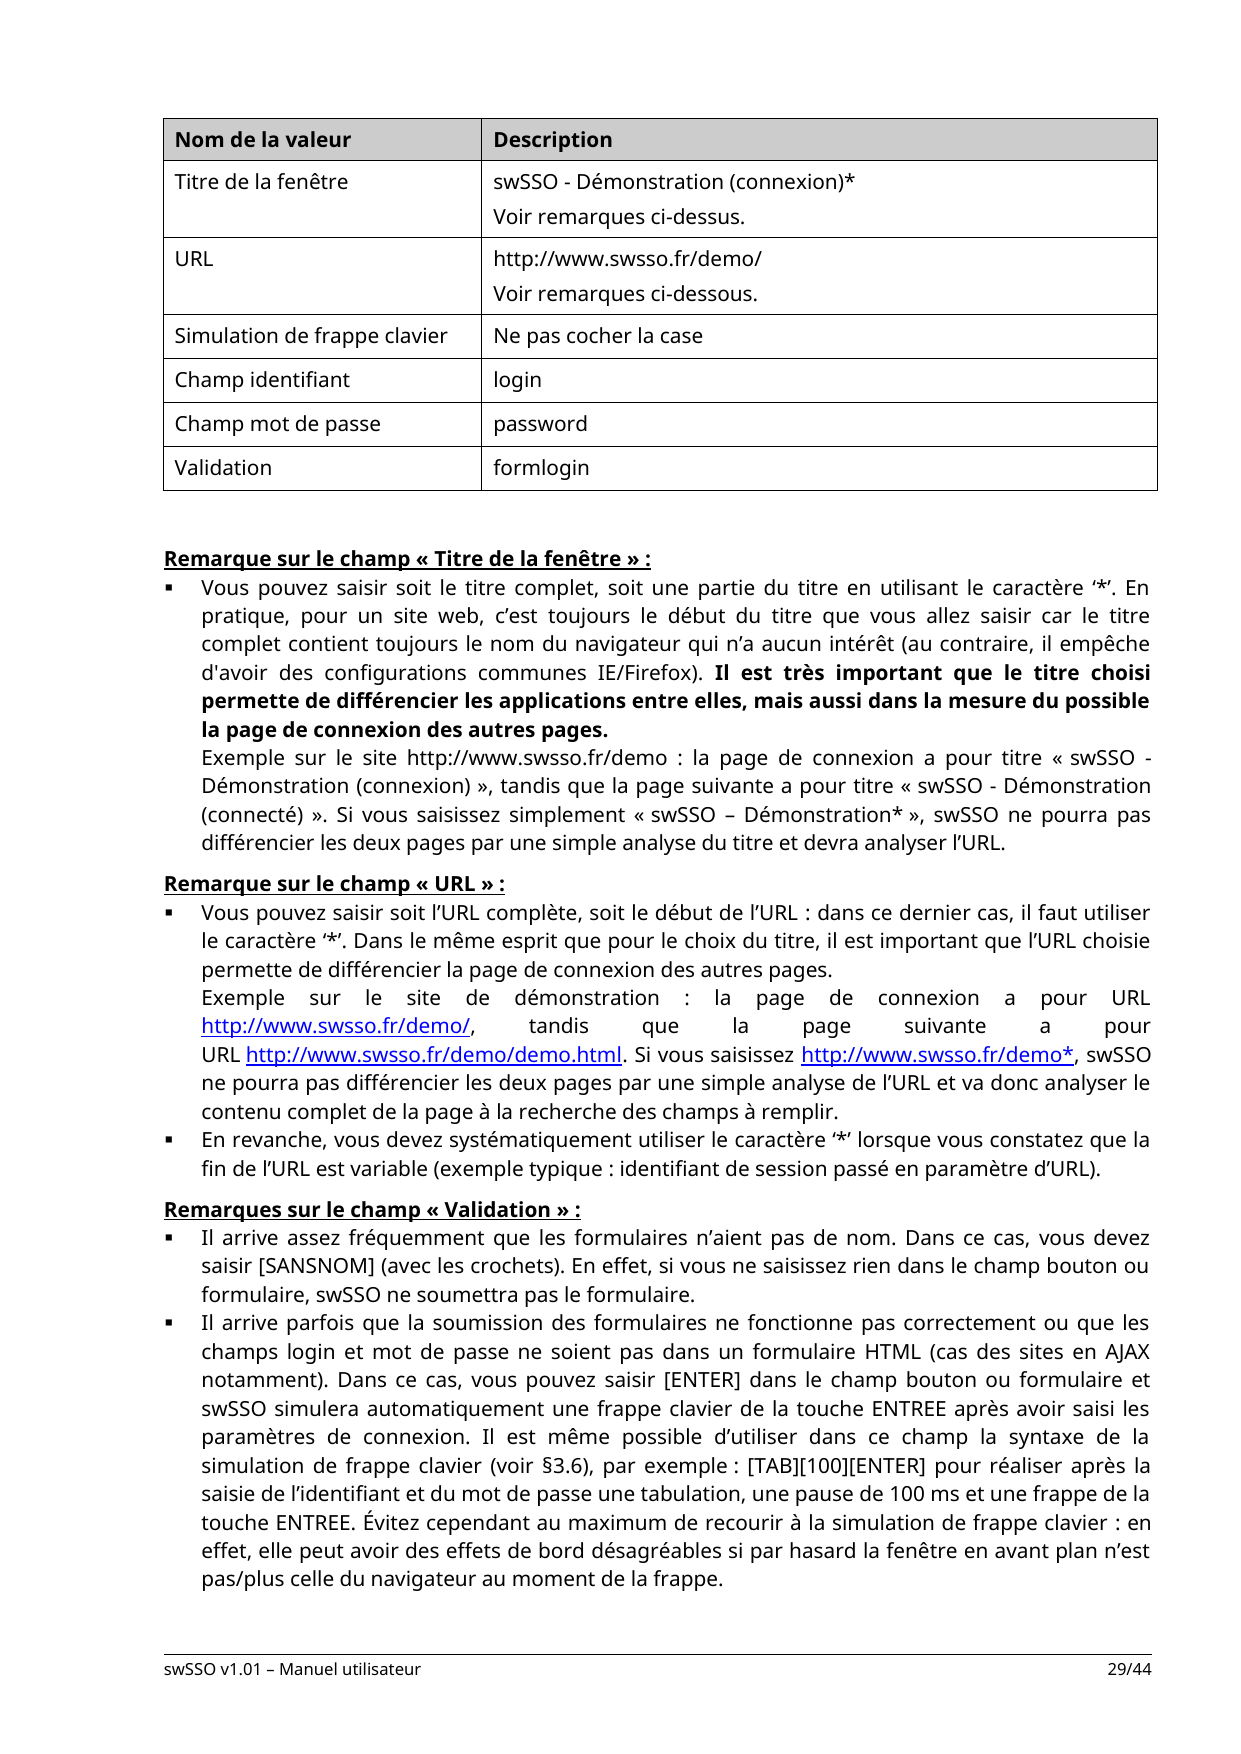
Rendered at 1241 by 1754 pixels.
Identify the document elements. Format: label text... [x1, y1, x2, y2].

table_cell Titre de la fenêtre [164, 161, 481, 237]
list En revanche, vous devez systématiquement utiliser le caractère ‘*’ lorsque vous constatez que la fin de l’URL est variable (exemple typique : identifiant de session passé en paramètre d’URL). [164, 1125, 1152, 1182]
table_cell formlogin [482, 447, 1157, 490]
list Vous pouvez saisir soit le titre complet, soit une partie du titre en utilisant le caractère ‘*’. En pratique, pour un site web, c’est toujours le début du titre que vous allez saisir car le titre complet contient toujours le nom du navigateur qui n’a aucun intérêt (au contraire, il empêche d'avoir des configurations communes IE/Firefox). Il est très important que le titre choisi permette de différencier les applications entre elles, mais aussi dans la mesure du possible la page de connexion des autres pages. [164, 573, 1152, 743]
table_header Description [482, 119, 1157, 160]
table_cell Champ mot de passe [164, 403, 481, 446]
table_cell password [482, 403, 1157, 446]
text Exemple sur le site http://www.swsso.fr/demo : la page de connexion a pour titre « swSSO - Démonstration (connexion) », tandis que la page suivante a pour titre « swSSO - Démonstration (connecté) ». Si vous saisissez simplement « swSSO – Démonstration* », swSSO ne pourra pas différencier les deux pages par une simple analyse du titre et devra analyser l’URL. [201, 743, 1152, 857]
list Vous pouvez saisir soit l’URL complète, soit le début de l’URL : dans ce dernier cas, il faut utiliser le caractère ‘*’. Dans le même esprit que pour le choix du titre, il est important que l’URL choisie permette de différencier la page de connexion des autres pages. [164, 898, 1152, 983]
table_cell Validation [164, 447, 481, 490]
table_cell URL [164, 238, 481, 313]
text Remarques sur le champ « Validation » : [164, 1195, 1152, 1223]
list Il arrive parfois que la soumission des formulaires ne fonctionne pas correctement ou que les champs login et mot de passe ne soient pas dans un formulaire HTML (cas des sites en AJAX notamment). Dans ce cas, vous pouvez saisir [ENTER] dans le champ bouton ou formulaire et swSSO simulera automatiquement une frappe clavier de la touche ENTREE après avoir saisi les paramètres de connexion. Il est même possible d’utiliser dans ce champ la syntaxe de la simulation de frappe clavier (voir §3.6), par exemple : [TAB][100][ENTER] pour réaliser après la saisie de l’identifiant et du mot de passe une tabulation, une pause de 100 ms et une frappe de la touche ENTREE. Évitez cependant au maximum de recourir à la simulation de frappe clavier : en effet, elle peut avoir des effets de bord désagréables si par hasard la fenêtre en avant plan n’est pas/plus celle du navigateur au moment de la frappe. [164, 1308, 1152, 1593]
table_cell Ne pas cocher la case [482, 315, 1157, 357]
table_cell Simulation de frappe clavier [164, 315, 481, 357]
text Remarque sur le champ « Titre de la fenêtre » : [164, 544, 1152, 573]
list Il arrive assez fréquemment que les formulaires n’aient pas de nom. Dans ce cas, vous devez saisir [SANSNOM] (avec les crochets). En effet, si vous ne saisissez rien dans le champ bouton ou formulaire, swSSO ne soumettra pas le formulaire. [164, 1223, 1152, 1308]
text Remarque sur le champ « URL » : [164, 869, 1152, 898]
table_header Nom de la valeur [164, 119, 481, 160]
text Exemple sur le site de démonstration : la page de connexion a pour URL http://www.swsso.fr/demo/, tandis que la page suivante a pour URL http://www.swsso.fr/demo/demo.html. Si vous saisissez http://www.swsso.fr/demo*, swSSO ne pourra pas différencier les deux pages par une simple analyse de l’URL et va donc analyser le contenu complet de la page à la recherche des champs à remplir. [201, 983, 1152, 1125]
table_cell http://www.swsso.fr/demo/ Voir remarques ci-dessous. [482, 238, 1157, 313]
table_cell login [482, 359, 1157, 402]
table_cell Champ identifiant [164, 359, 481, 402]
table_cell swSSO - Démonstration (connexion)* Voir remarques ci-dessus. [482, 161, 1157, 237]
